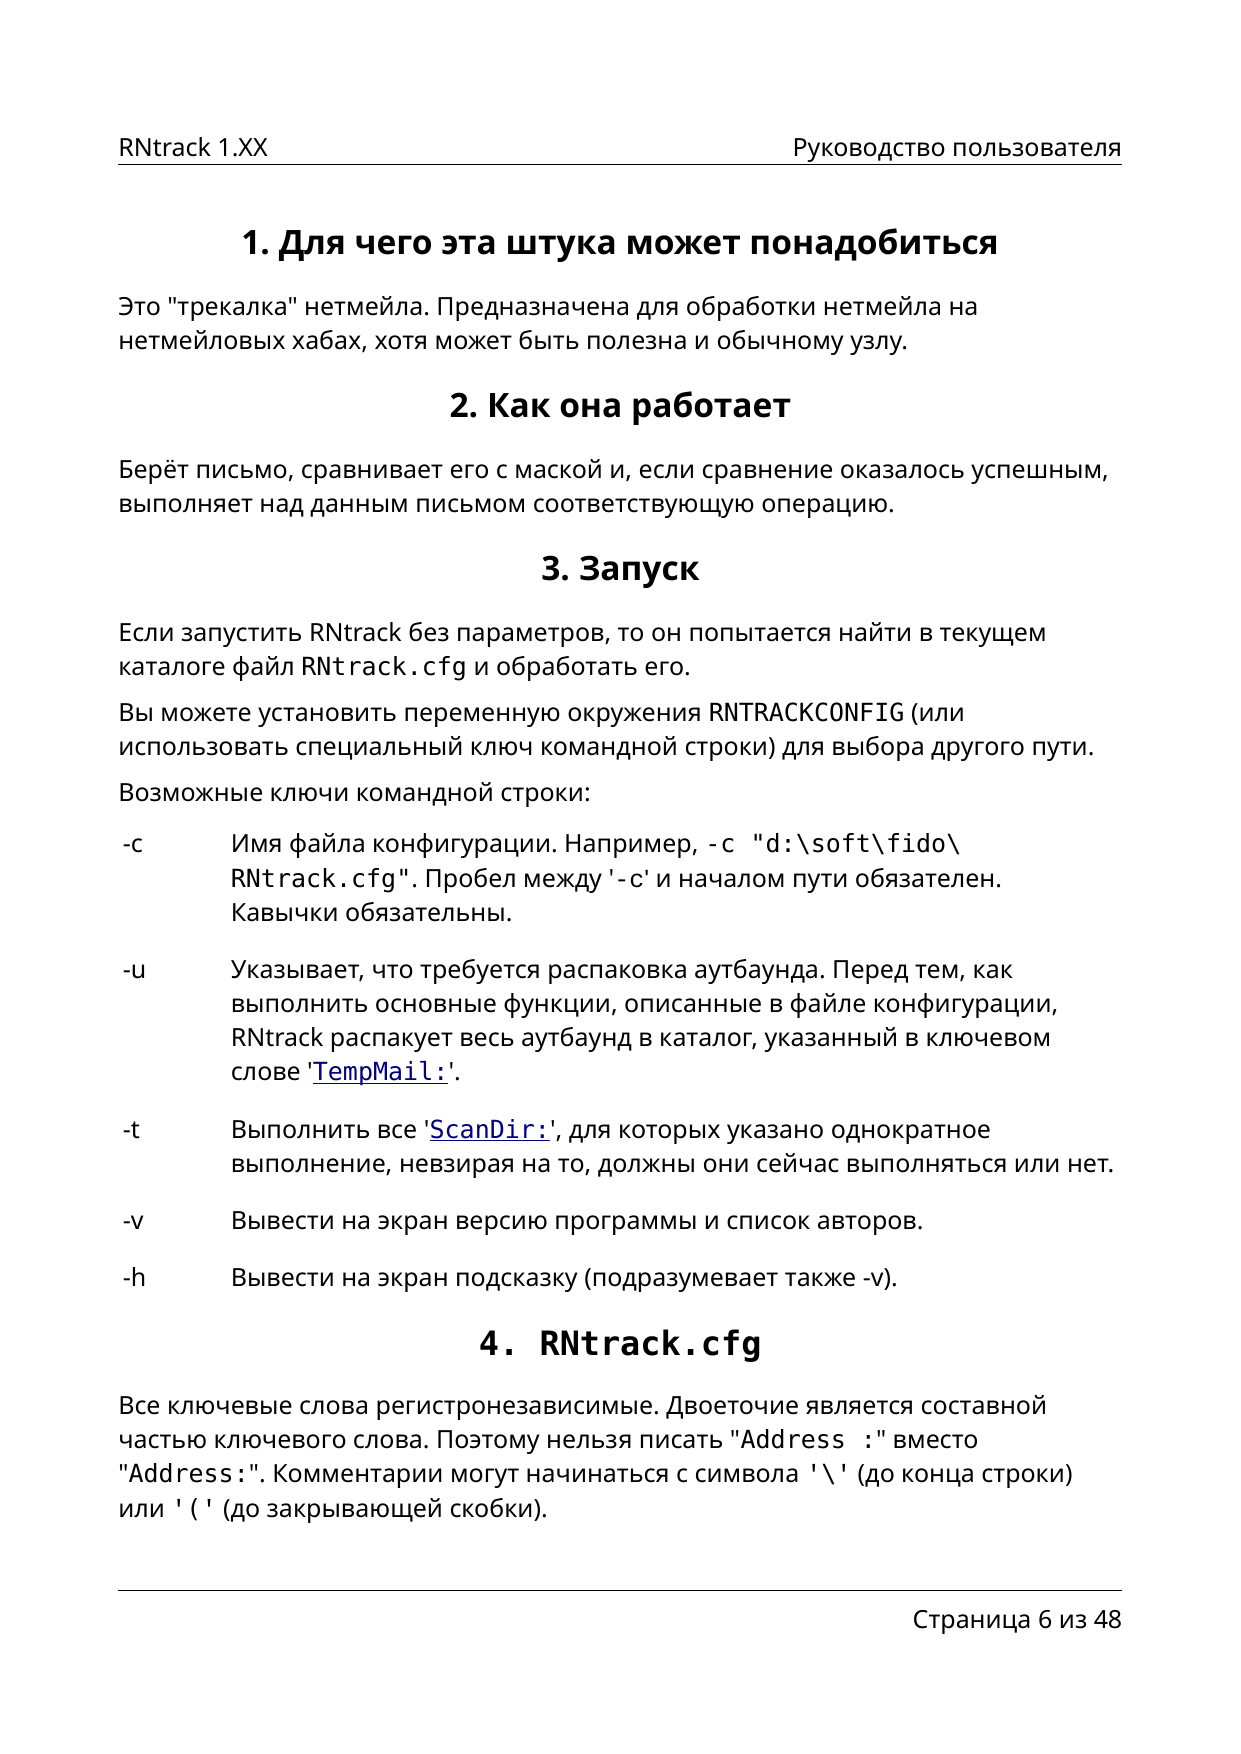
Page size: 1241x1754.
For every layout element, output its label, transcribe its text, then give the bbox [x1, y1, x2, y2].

table_cell Выполнить все 'ScanDir:', для которых указано однократное выполнение, невзирая на то, должны они сейчас выполняться или нет. [226, 1094, 1122, 1185]
table_cell -u [118, 934, 226, 1094]
subtitle Как она работает [118, 382, 1122, 427]
table_cell Указывает, что требуется распаковка аутбаунда. Перед тем, как выполнить основные функции, описанные в файле конфигурации, RNtrack распакует весь аутбаунд в каталог, указанный в ключевом слове 'TempMail:'. [226, 934, 1122, 1094]
table_cell -t [118, 1094, 226, 1185]
table_cell Вывести на экран подсказку (подразумевает также -v). [226, 1243, 1122, 1300]
text Это "трекалка" нетмейла. Предназначена для обработки нетмейла на нетмейловых хабах, хотя может быть полезна и обычному узлу. [118, 288, 1122, 357]
text Все ключевые слова регистронезависимые. Двоеточие является составной частью ключевого слова. Поэтому нельзя писать "Address :" вместо "Address:". Комментарии могут начинаться с символа '\' (до конца строки) или '(' (до закрывающей скобки). [118, 1388, 1122, 1525]
subtitle Для чего эта штука может понадобиться [118, 218, 1122, 264]
table_header Имя файла конфигурации. Например, -c "d:\soft\fido\RNtrack.cfg". Пробел между '-c' и началом пути обязателен. Кавычки обязательны. [226, 809, 1122, 934]
table_cell -h [118, 1243, 226, 1300]
table_header -с [118, 809, 226, 934]
subtitle RNtrack.cfg [118, 1325, 1122, 1364]
text Если запустить RNtrack без параметров, то он попытается найти в текущем каталоге файл RNtrack.cfg и обработать его. [118, 615, 1122, 683]
table_cell Вывести на экран версию программы и список авторов. [226, 1185, 1122, 1242]
text Берёт письмо, сравнивает его с маской и, если сравнение оказалось успешным, выполняет над данным письмом соответствующую операцию. [118, 452, 1122, 520]
subtitle Запуск [118, 545, 1122, 591]
table_cell -v [118, 1185, 226, 1242]
text Вы можете установить переменную окружения RNTRACKCONFIG (или использовать специальный ключ командной строки) для выбора другого пути. [118, 695, 1122, 763]
text Возможные ключи командной строки: [118, 774, 1122, 809]
